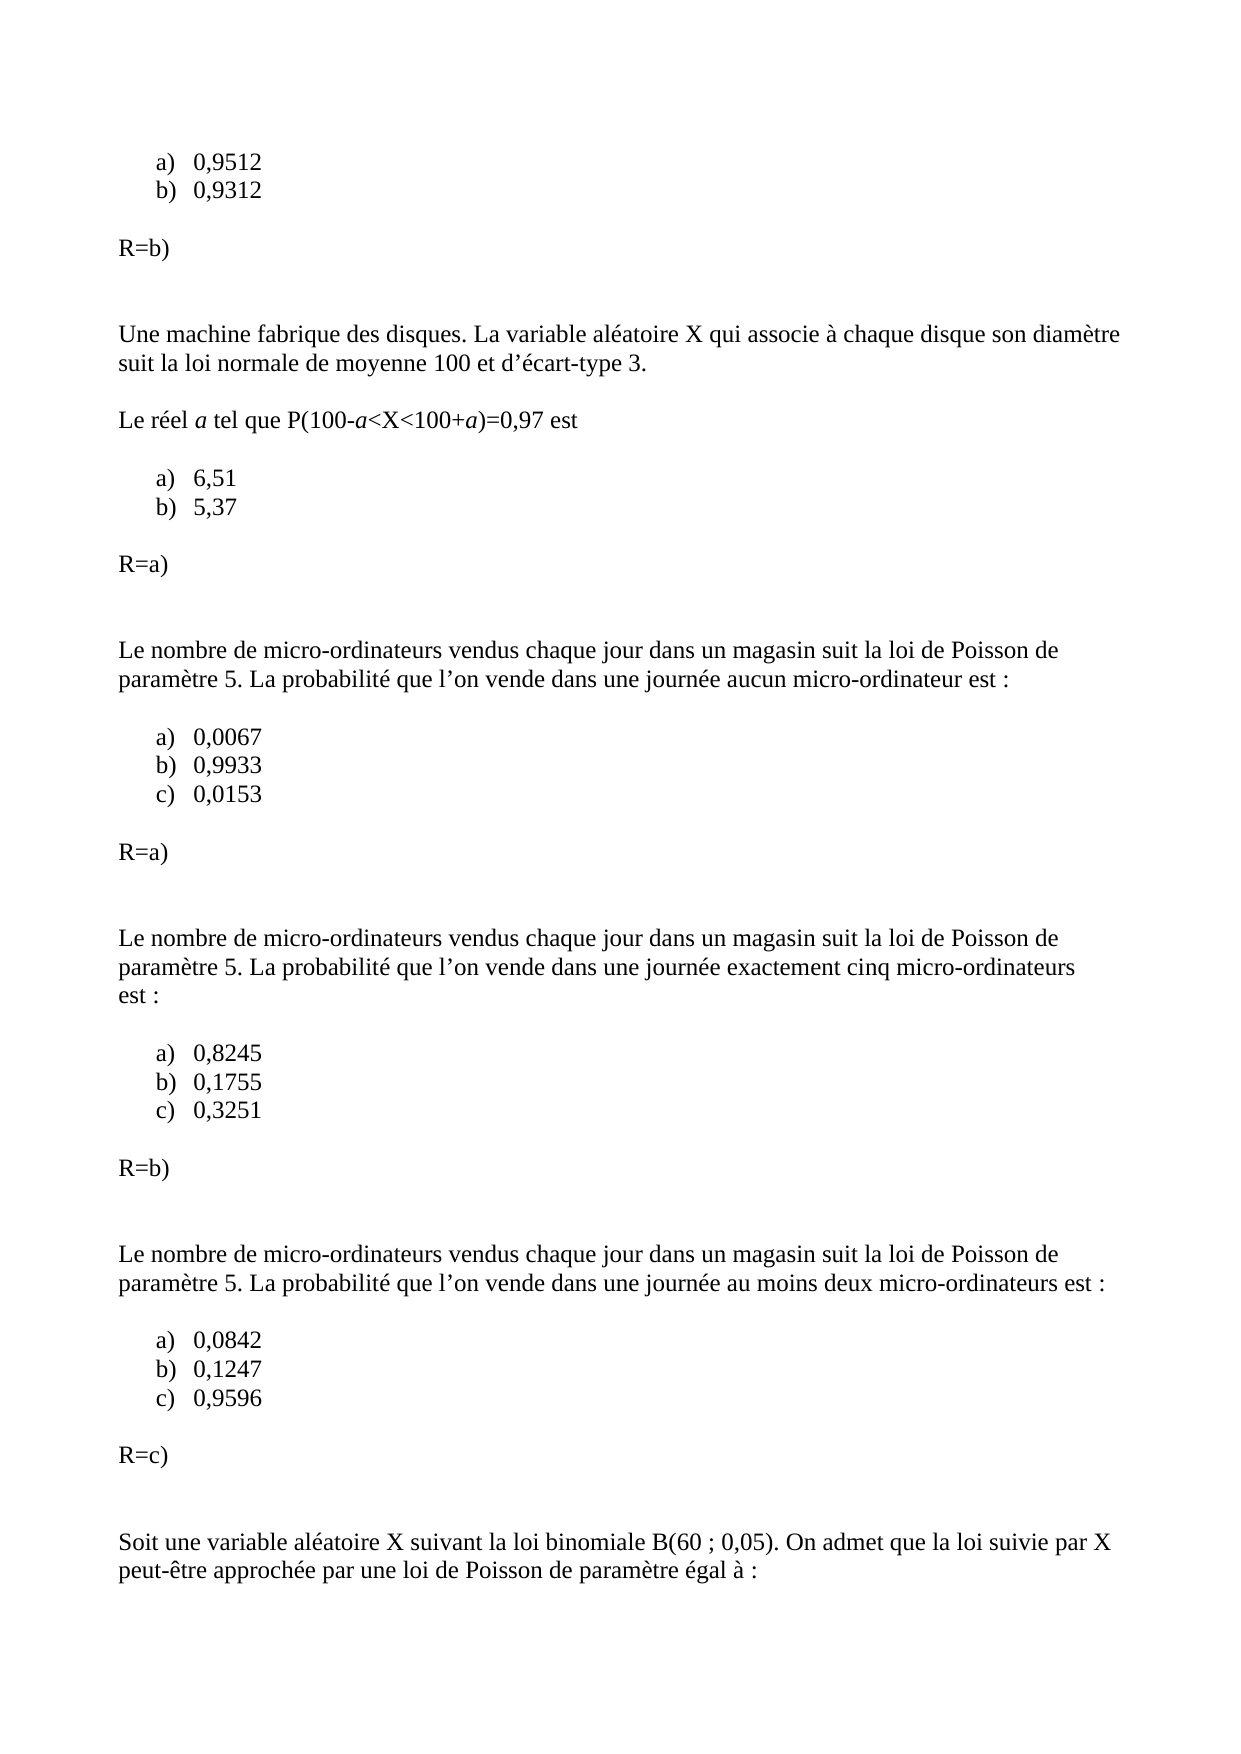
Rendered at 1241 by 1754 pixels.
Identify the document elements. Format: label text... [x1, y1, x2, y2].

list 0,8245 [156, 1038, 1122, 1067]
list 0,9596 [156, 1383, 1122, 1412]
text R=c) [118, 1441, 1122, 1469]
text Le nombre de micro-ordinateurs vendus chaque jour dans un magasin suit la loi de Poisson de paramètre 5. La probabilité que l’on vende dans une journée exactement cinq micro-ordinateurs est : [118, 923, 1122, 1009]
list 0,3251 [156, 1096, 1122, 1124]
text Le réel a tel que P(100-a<X<100+a)=0,97 est [118, 406, 1122, 434]
text Une machine fabrique des disques. La variable aléatoire X qui associe à chaque disque son diamètre suit la loi normale de moyenne 100 et d’écart-type 3. [118, 319, 1122, 377]
list 0,0067 [156, 722, 1122, 751]
list 0,9512 [156, 147, 1122, 176]
list 0,1247 [156, 1354, 1122, 1383]
list 0,0842 [156, 1326, 1122, 1354]
text R=a) [118, 549, 1122, 578]
text R=b) [118, 233, 1122, 262]
list 6,51 [156, 463, 1122, 492]
list 5,37 [156, 492, 1122, 521]
list 0,0153 [156, 779, 1122, 808]
text R=a) [118, 837, 1122, 866]
list 0,9933 [156, 751, 1122, 779]
text Le nombre de micro-ordinateurs vendus chaque jour dans un magasin suit la loi de Poisson de paramètre 5. La probabilité que l’on vende dans une journée au moins deux micro-ordinateurs est : [118, 1239, 1122, 1297]
text R=b) [118, 1153, 1122, 1182]
text Le nombre de micro-ordinateurs vendus chaque jour dans un magasin suit la loi de Poisson de paramètre 5. La probabilité que l’on vende dans une journée aucun micro-ordinateur est : [118, 636, 1122, 693]
list 0,1755 [156, 1067, 1122, 1096]
list 0,9312 [156, 176, 1122, 204]
text Soit une variable aléatoire X suivant la loi binomiale B(60 ; 0,05). On admet que la loi suivie par X peut-être approchée par une loi de Poisson de paramètre égal à : [118, 1527, 1122, 1584]
